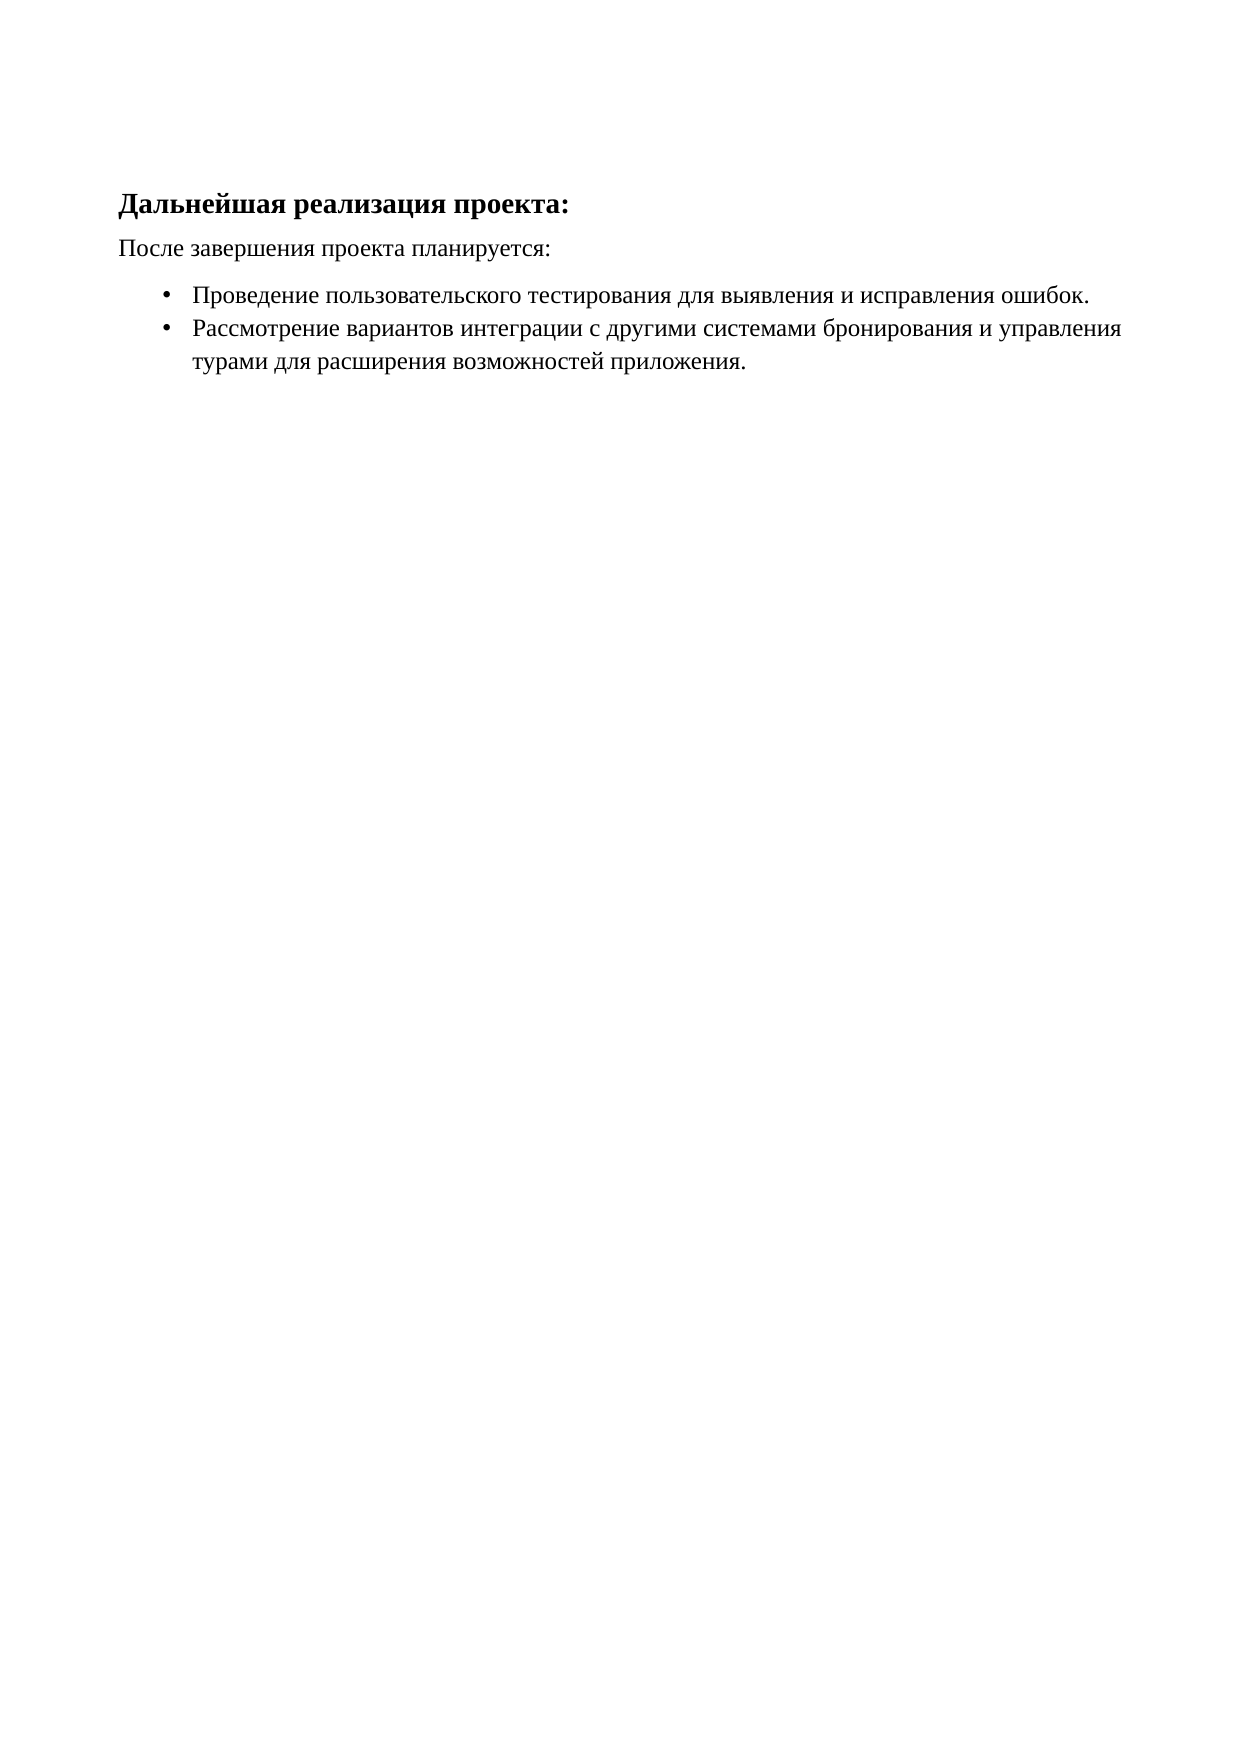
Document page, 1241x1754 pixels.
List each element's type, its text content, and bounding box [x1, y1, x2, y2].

list Проведение пользовательского тестирования для выявления и исправления ошибок. [162, 280, 1122, 309]
text После завершения проекта планируется: [118, 233, 1122, 261]
list Рассмотрение вариантов интеграции с другими системами бронирования и управления турами для расширения возможностей приложения. [162, 313, 1122, 375]
subtitle Дальнейшая реализация проекта: [118, 187, 1122, 220]
